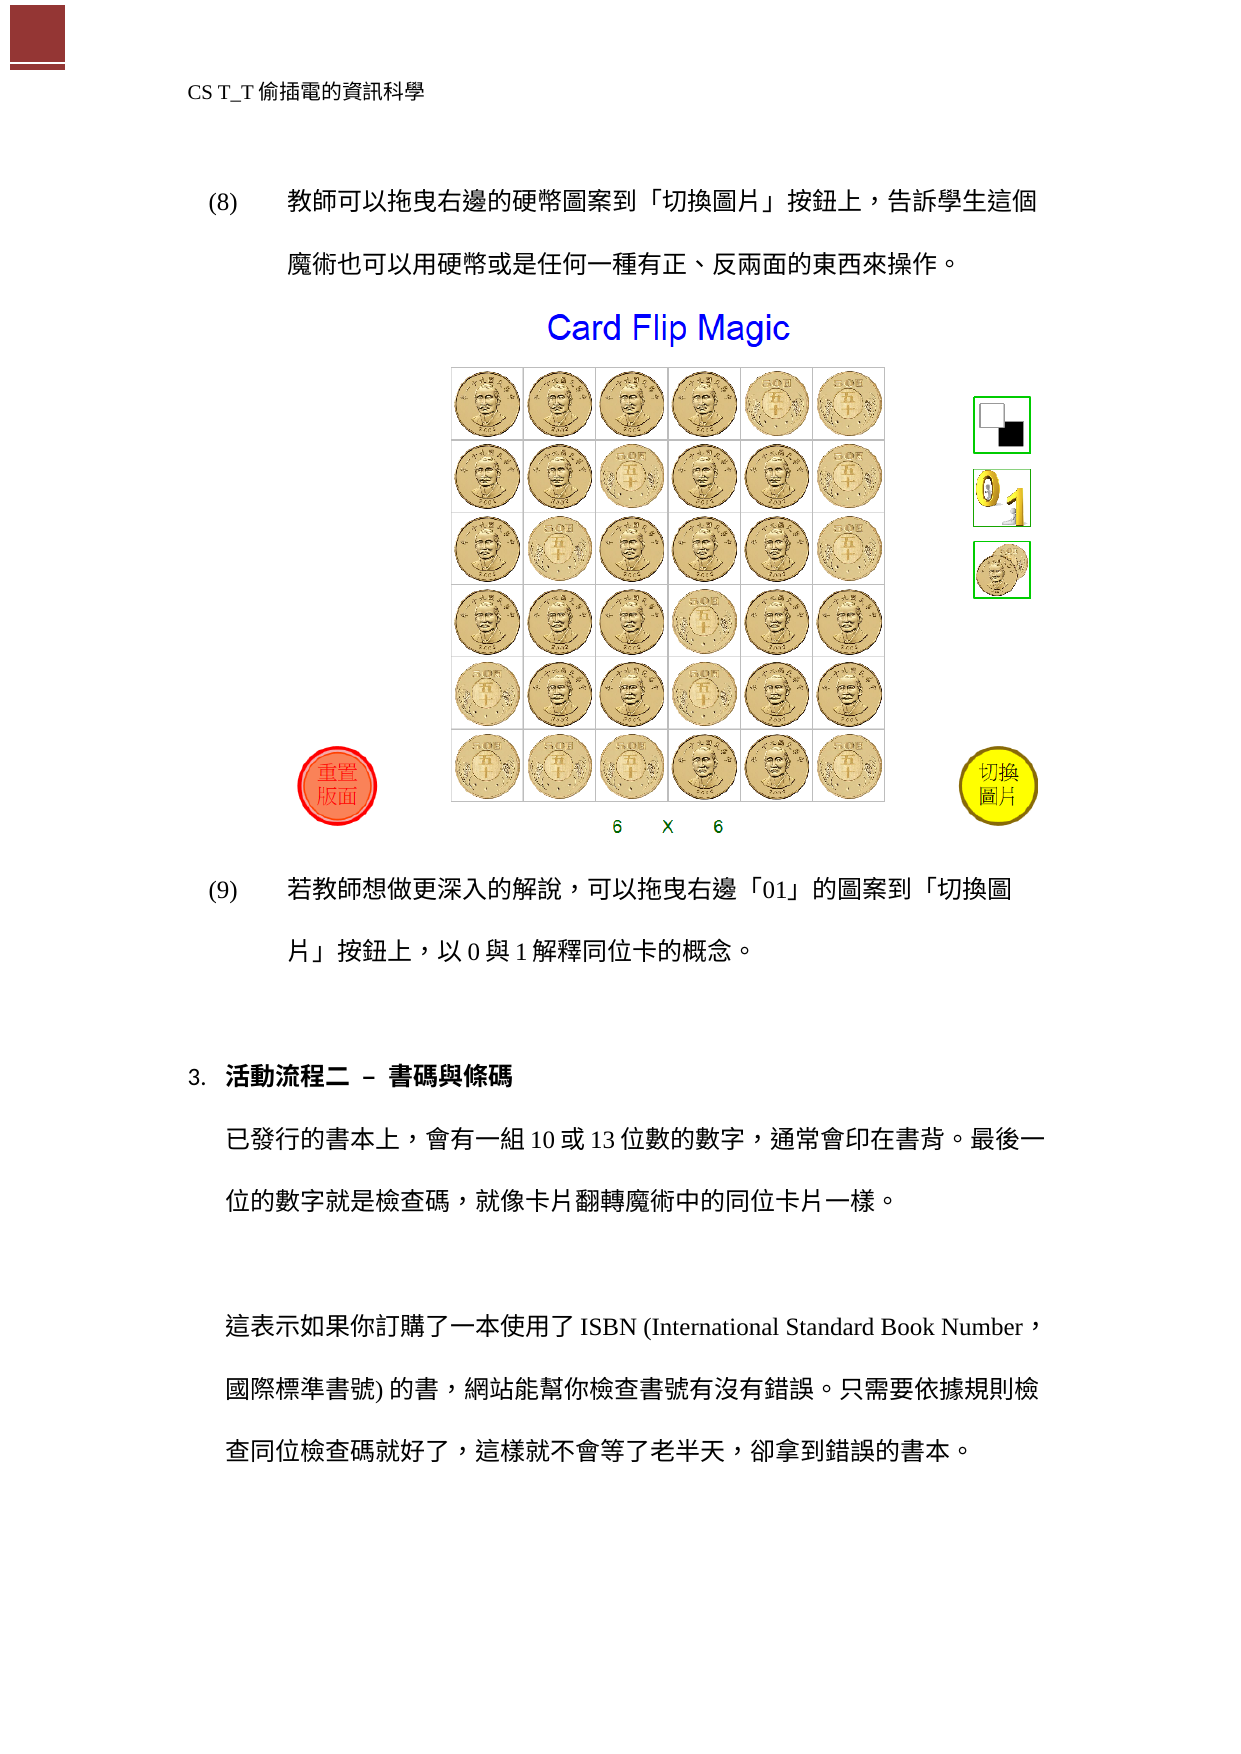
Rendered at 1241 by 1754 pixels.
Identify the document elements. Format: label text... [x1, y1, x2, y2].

list 若教師想做更深入的解說，可以拖曳右邊「01」的圖案到「切換圖片」按鈕上，以0與1解釋同位卡的概念。 [237, 846, 1053, 971]
list 教師可以拖曳右邊的硬幣圖案到「切換圖片」按鈕上，告訴學生這個魔術也可以用硬幣或是任何一種有正、反兩面的東西來操作。 [237, 158, 1053, 846]
text 已發行的書本上，會有一組10或13位數的數字，通常會印在書背。最後一位的數字就是檢查碼，就像卡片翻轉魔術中的同位卡片一樣。 [225, 1096, 1053, 1221]
text 這表示如果你訂購了一本使用了ISBN (International Standard Book Number，國際標準書號) 的書，網站能幫你檢查書號有沒有錯誤。只需要依據規則檢查同位檢查碼就好了，這樣就不會等了老半天，卻拿到錯誤的書本。 [225, 1283, 1053, 1471]
list 活動流程二 – 書碼與條碼 [187, 1033, 1053, 1096]
